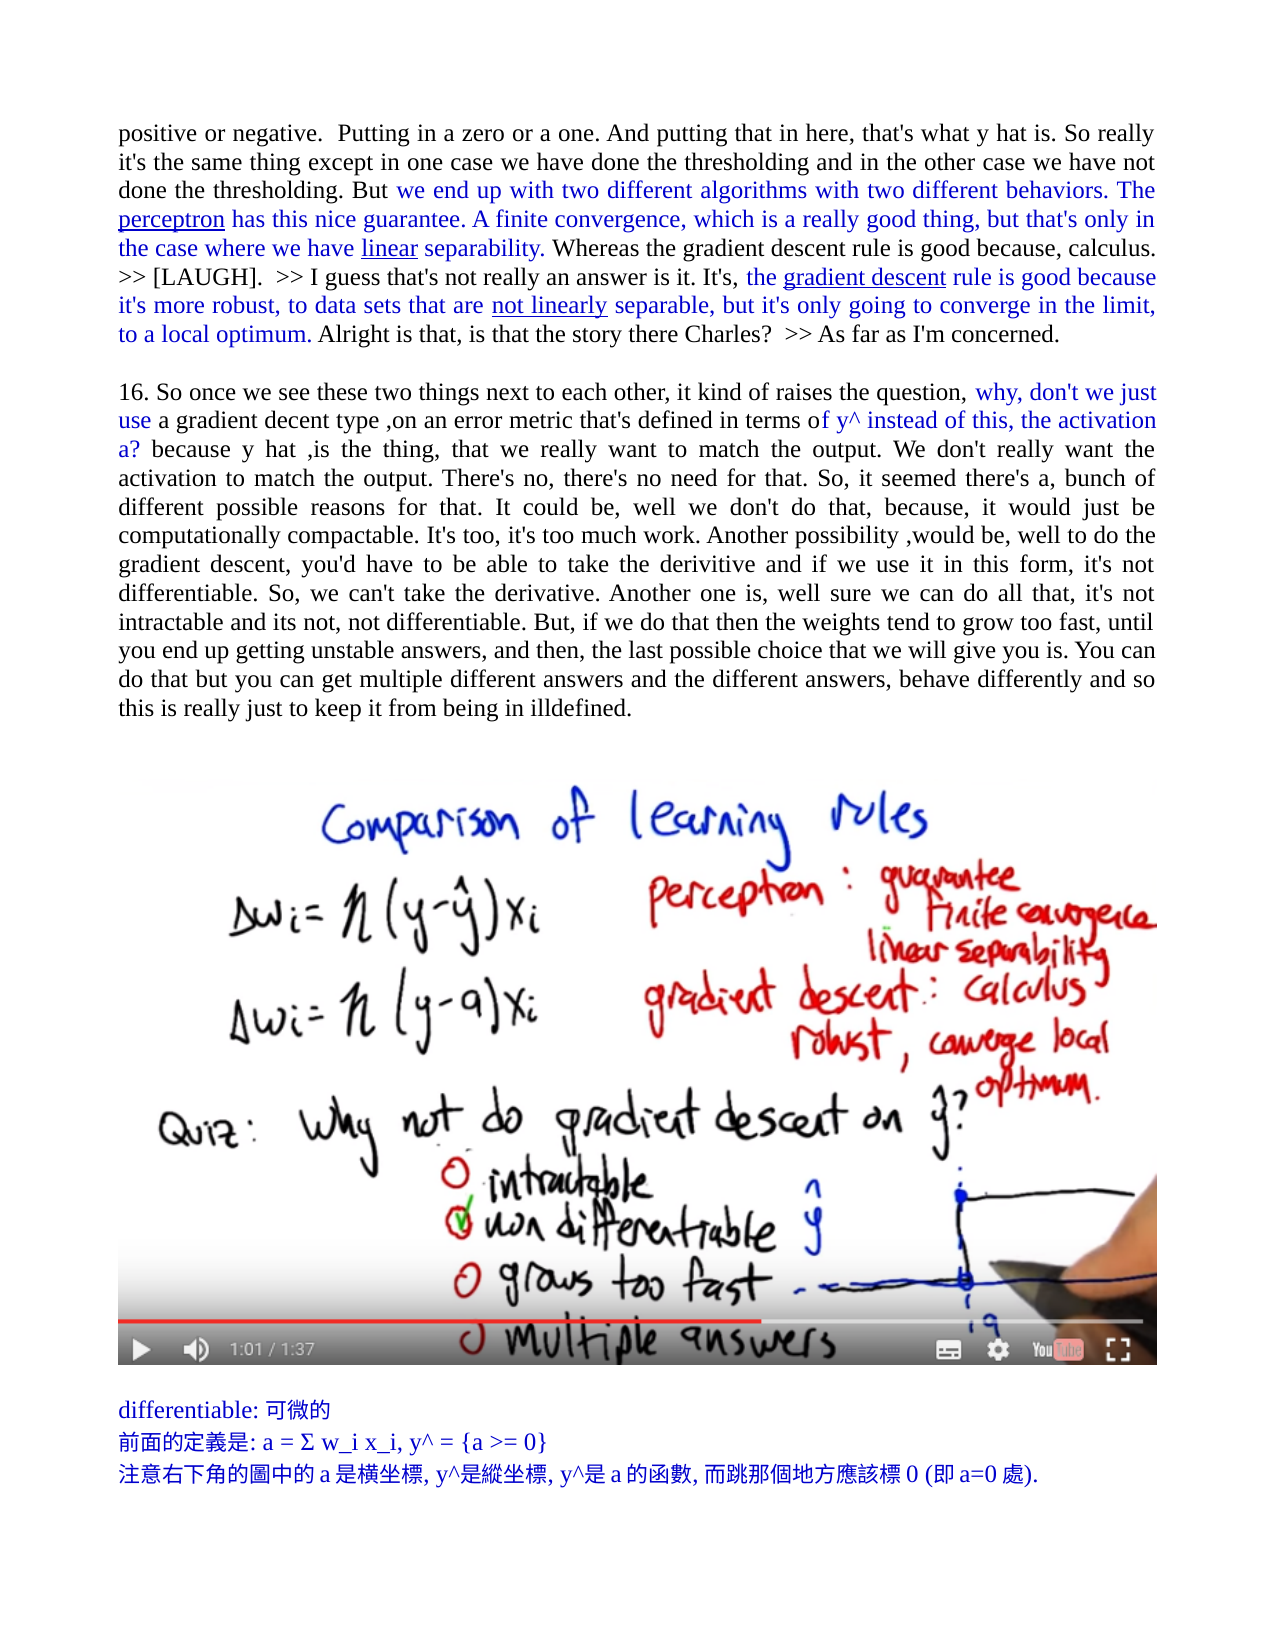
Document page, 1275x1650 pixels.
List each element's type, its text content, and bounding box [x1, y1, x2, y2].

picture [118, 779, 1157, 1365]
text 注意右下角的圖中的a是横坐標, y^是縱坐標, y^是a的函數, 而跳那個地方應該標0 (即a=0處). [118, 1457, 1157, 1488]
text positive or negative. Putting in a zero or a one. And putting that in here, that's what y hat is. So really it's the same thing except in one case we have done the thresholding and in the other case we have not done the thresholding. But we end up with two different algorithms with two different behaviors. The perceptron has this nice guarantee. A finite convergence, which is a really good thing, but that's only in the case where we have linear separability. Whereas the gradient descent rule is good because, calculus. >> [LAUGH]. >> I guess that's not really an answer is it. It's, the gradient descent rule is good because it's more robust, to data sets that are not linearly separable, but it's only going to converge in the limit, to a local optimum. Alright is that, is that the story there Charles? >> As far as I'm concerned. [118, 118, 1157, 348]
text differentiable: 可微的 [118, 1393, 1157, 1425]
text 前面的定義是: a = Σ w_i x_i, y^ = {a >= 0} [118, 1425, 1157, 1457]
text 16. So once we see these two things next to each other, it kind of raises the question, why, don't we just use a gradient decent type ,on an error metric that's defined in terms of y^ instead of this, the activation a? because y hat ,is the thing, that we really want to match the output. We don't really want the activation to match the output. There's no, there's no need for that. So, it seemed there's a, bunch of different possible reasons for that. It could be, well we don't do that, because, it would just be computationally compactable. It's too, it's too much work. Another possibility ,would be, well to do the gradient descent, you'd have to be able to take the derivitive and if we use it in this form, it's not differentiable. So, we can't take the derivative. Another one is, well sure we can do all that, it's not intractable and its not, not differentiable. But, if we do that then the weights tend to grow too fast, until you end up getting unstable answers, and then, the last possible choice that we will give you is. You can do that but you can get multiple different answers and the different answers, behave differently and so this is really just to keep it from being in illdefined. [118, 377, 1157, 722]
